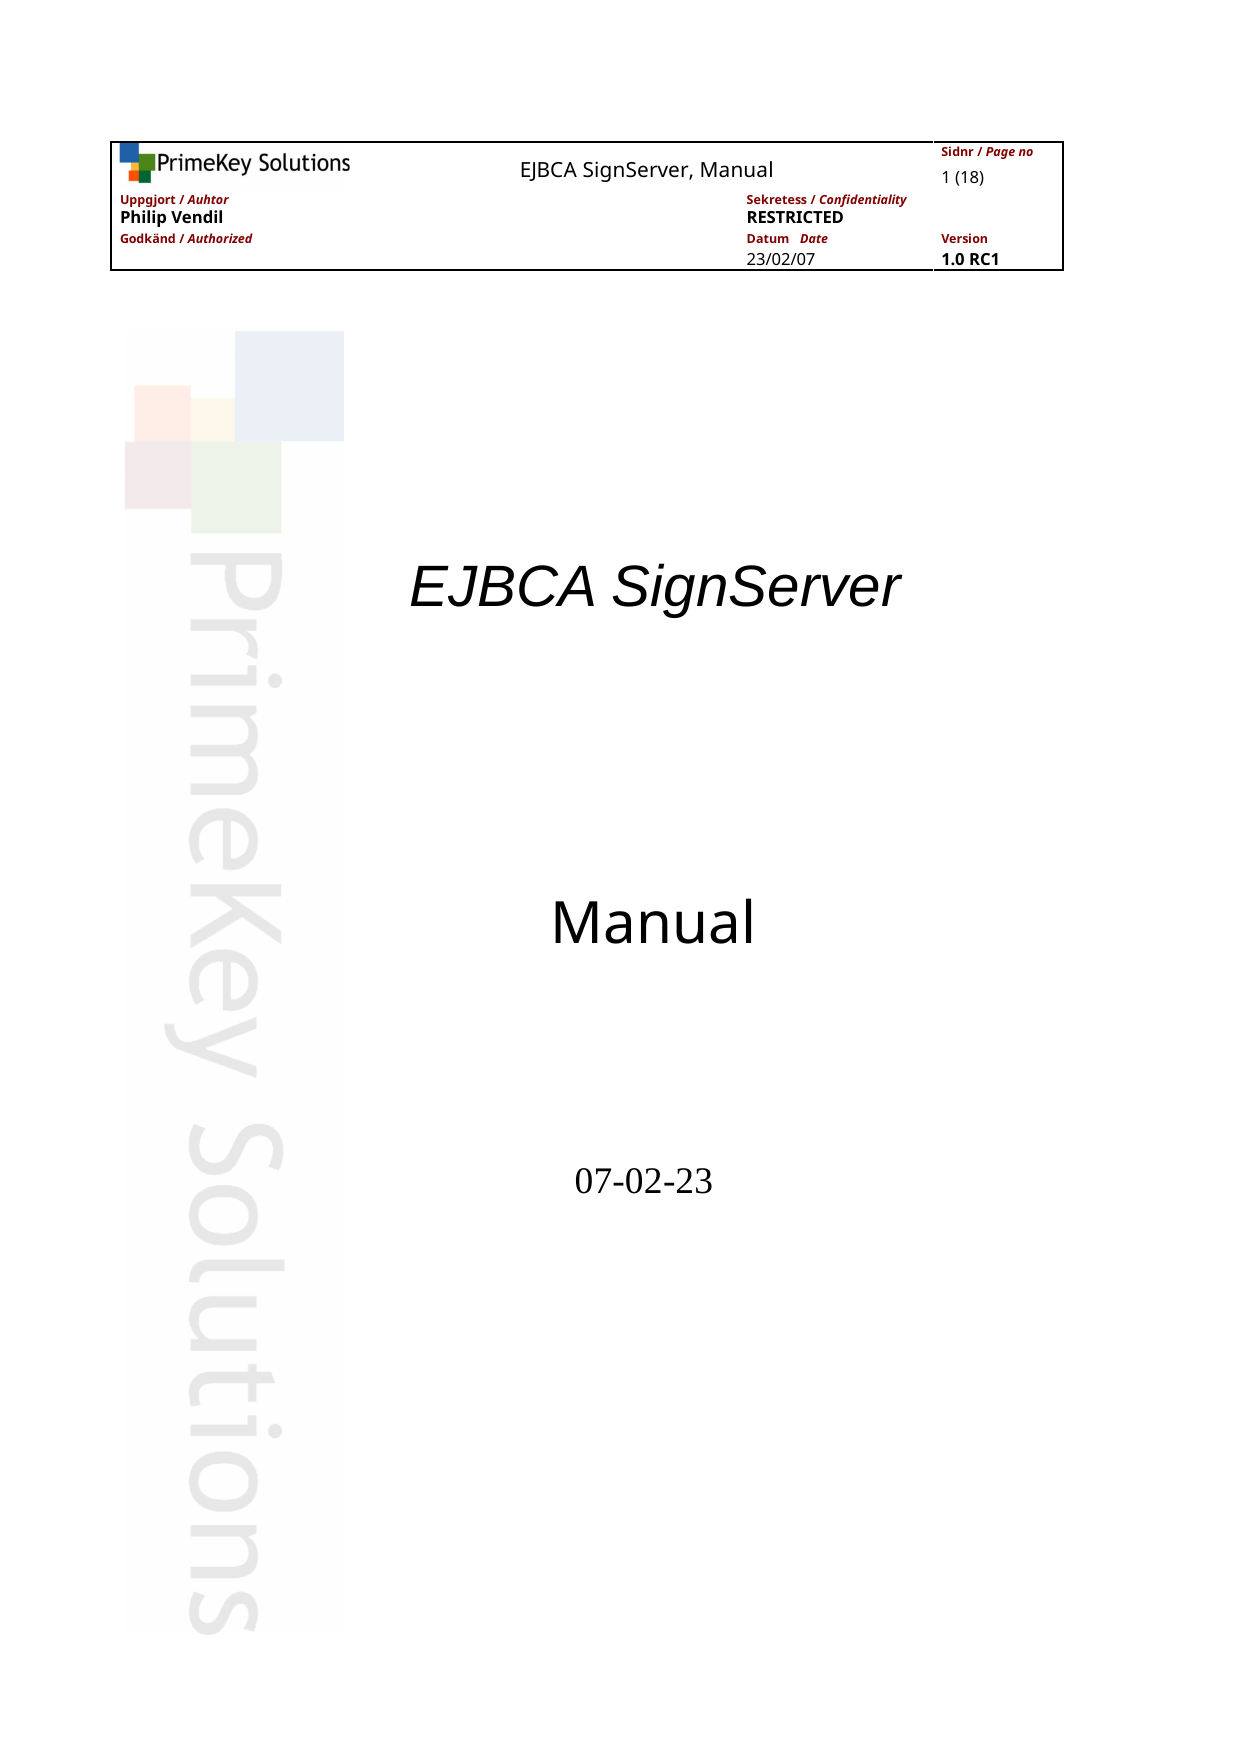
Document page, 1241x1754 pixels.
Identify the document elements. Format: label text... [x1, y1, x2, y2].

title [118, 1160, 123, 1201]
title 07-02-23 [346, 1160, 1122, 1201]
picture [124, 330, 345, 1635]
title Manual [346, 854, 1122, 954]
title EJBCA SignServer [123, 329, 1122, 1636]
